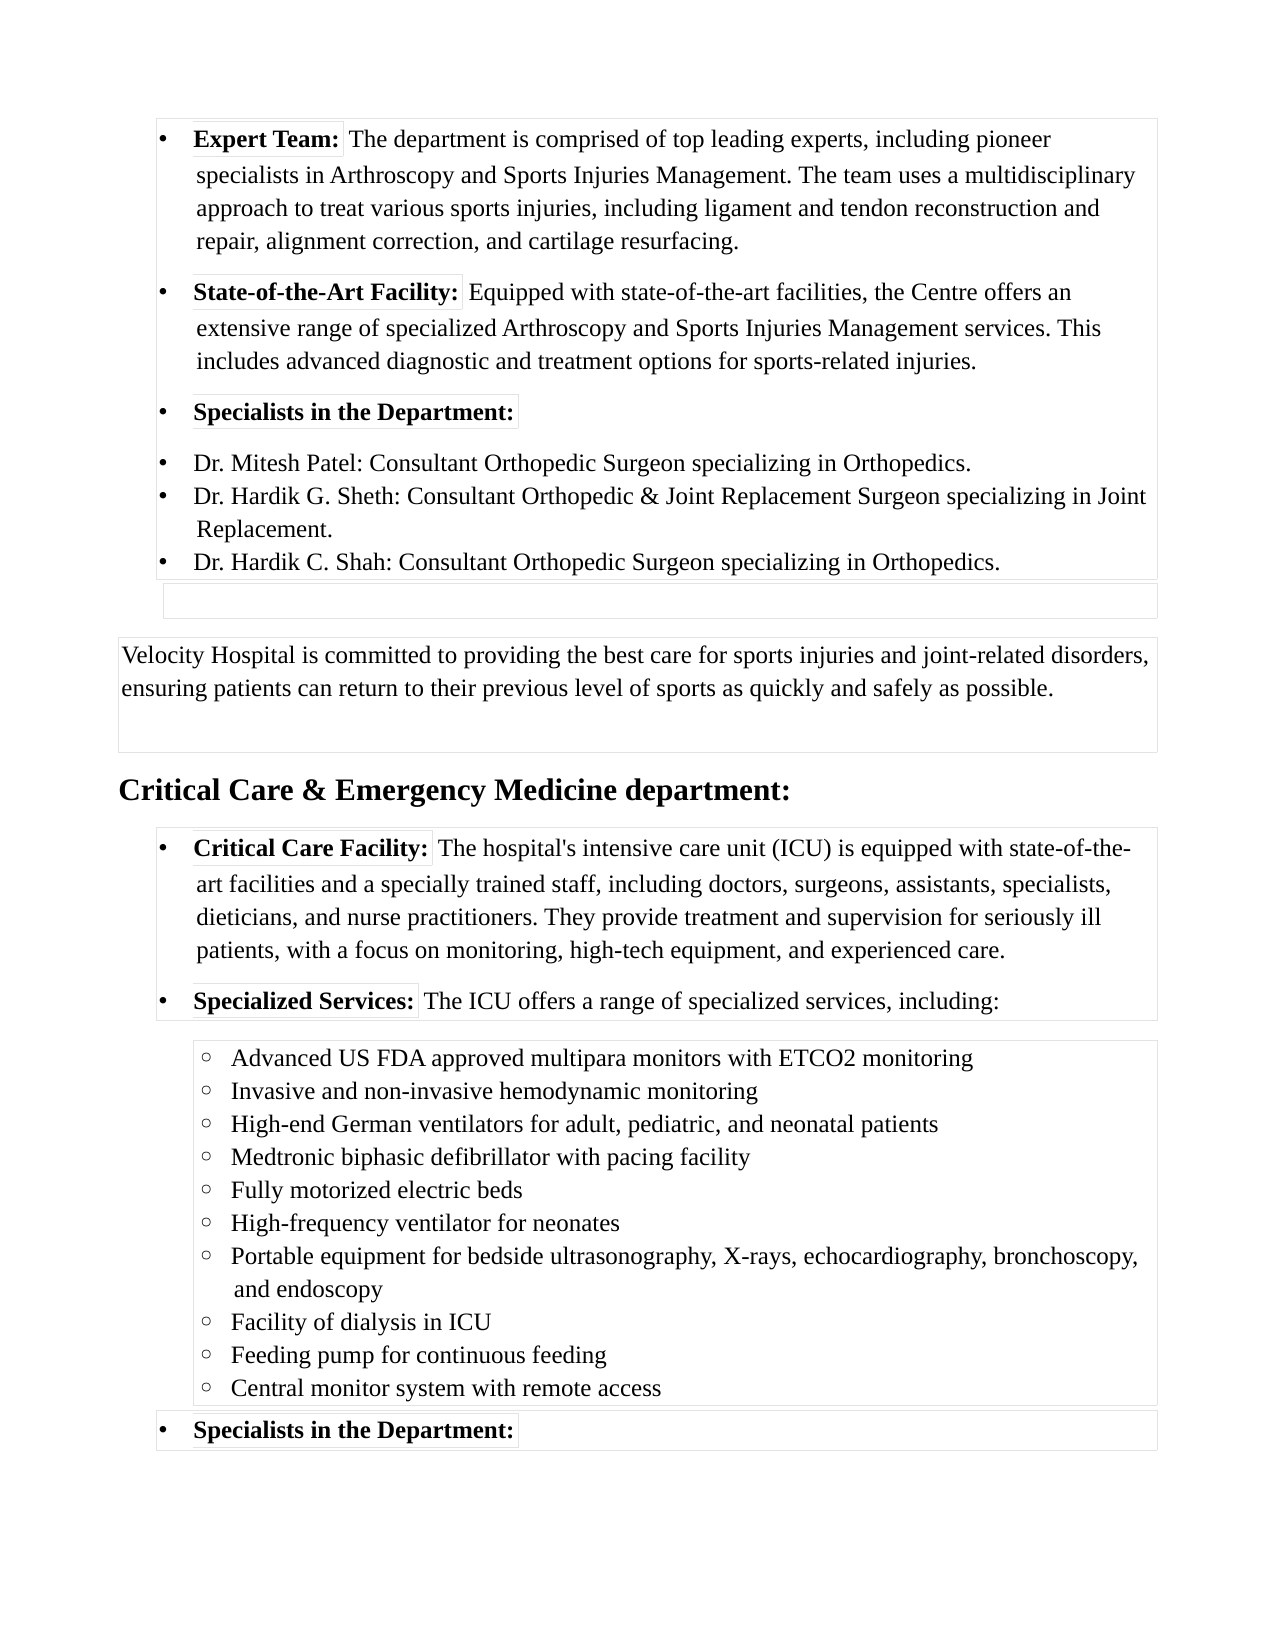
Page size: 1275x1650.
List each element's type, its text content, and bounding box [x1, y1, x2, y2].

list Expert Team: The department is comprised of top leading experts, including pioneer specialists in Arthroscopy and Sports Injuries Management. The team uses a multidisciplinary approach to treat various sports injuries, including ligament and tendon reconstruction and repair, alignment correction, and cartilage resurfacing. [157, 119, 1157, 255]
list Dr. Hardik C. Shah: Consultant Orthopedic Surgeon specializing in Orthopedics. [157, 544, 1157, 579]
list Feeding pump for continuous feeding [194, 1337, 1157, 1369]
list Facility of dialysis in ICU [194, 1304, 1157, 1336]
list Specialists in the Department: [157, 1411, 1157, 1450]
list Central monitor system with remote access [194, 1371, 1157, 1405]
list Medtronic biphasic defibrillator with pacing facility [194, 1139, 1157, 1171]
list Advanced US FDA approved multipara monitors with ETCO2 monitoring [194, 1041, 1157, 1072]
list Invasive and non-invasive hemodynamic monitoring [194, 1073, 1157, 1105]
text Critical Care & Emergency Medicine department: [118, 771, 1157, 807]
text Velocity Hospital is committed to providing the best care for sports injuries and joint-related disorders, ensuring patients can return to their previous level of sports as quickly and safely as possible. [119, 638, 1157, 702]
list Portable equipment for bedside ultrasonography, X-rays, echocardiography, bronchoscopy, and endoscopy [194, 1238, 1157, 1303]
list High-end German ventilators for adult, pediatric, and neonatal patients [194, 1106, 1157, 1138]
list Critical Care Facility: The hospital's intensive care unit (ICU) is equipped with state-of-the-art facilities and a specially trained staff, including doctors, surgeons, assistants, specialists, dieticians, and nurse practitioners. They provide treatment and supervision for seriously ill patients, with a focus on monitoring, high-tech equipment, and experienced care. [157, 828, 1157, 964]
list Specialists in the Department: [157, 391, 1157, 428]
list Fully motorized electric beds [194, 1172, 1157, 1204]
list High-frequency ventilator for neonates [194, 1205, 1157, 1237]
list Dr. Hardik G. Sheth: Consultant Orthopedic & Joint Replacement Surgeon specializing in Joint Replacement. [157, 478, 1157, 543]
list Specialized Services: The ICU offers a range of specialized services, including: [157, 980, 1157, 1020]
list Dr. Mitesh Patel: Consultant Orthopedic Surgeon specializing in Orthopedics. [157, 445, 1157, 477]
list State-of-the-Art Facility: Equipped with state-of-the-art facilities, the Centre offers an extensive range of specialized Arthroscopy and Sports Injuries Management services. This includes advanced diagnostic and treatment options for sports-related injuries. [157, 271, 1157, 375]
